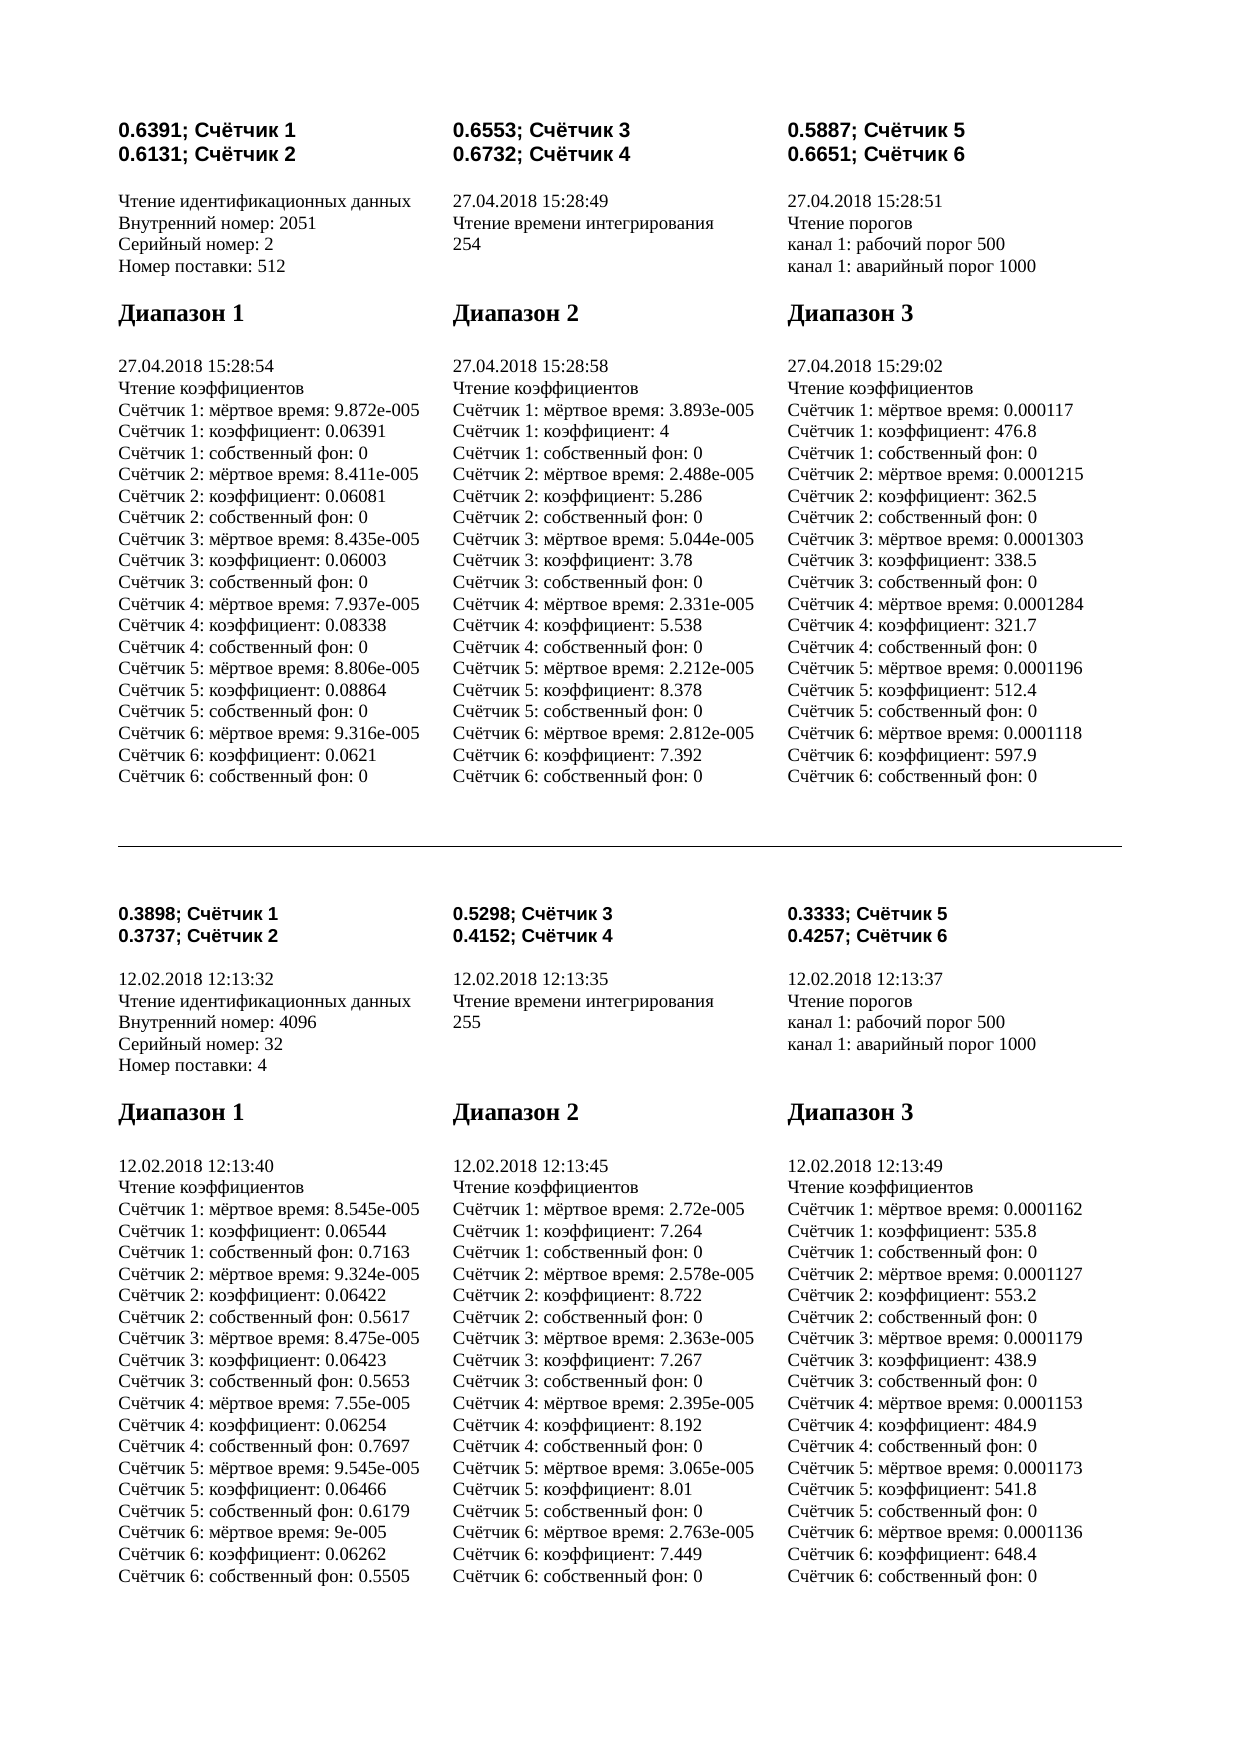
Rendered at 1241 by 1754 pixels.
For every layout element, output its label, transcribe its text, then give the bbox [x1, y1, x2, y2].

text канал 1: рабочий порог 500 [787, 233, 1122, 255]
text Cчётчик 5: коэффициент: 8.01 [453, 1478, 787, 1500]
text Cчётчик 1: коэффициент: 0.06391 [118, 420, 453, 442]
text 0.5887; Счётчик 5 [787, 118, 1122, 142]
text Cчётчик 4: мёртвое время: 2.395e-005 [453, 1392, 787, 1413]
text Cчётчик 3: собственный фон: 0 [787, 571, 1122, 592]
text Cчётчик 6: мёртвое время: 2.812e-005 [453, 722, 787, 743]
text Cчётчик 2: мёртвое время: 0.0001215 [787, 463, 1122, 485]
text 12.02.2018 12:13:37 [787, 968, 1122, 989]
text Чтение коэффициентов [118, 1176, 453, 1198]
text Cчётчик 4: мёртвое время: 0.0001153 [787, 1392, 1122, 1413]
text Cчётчик 1: коэффициент: 4 [453, 420, 787, 442]
text Cчётчик 3: коэффициент: 0.06003 [118, 549, 453, 571]
text Внутренний номер: 2051 [118, 212, 453, 233]
text Cчётчик 4: коэффициент: 484.9 [787, 1413, 1122, 1435]
text 12.02.2018 12:13:32 [118, 968, 453, 989]
text Чтение идентификационных данных [118, 989, 453, 1011]
text Cчётчик 6: собственный фон: 0 [453, 1564, 787, 1586]
text Cчётчик 1: коэффициент: 476.8 [787, 420, 1122, 442]
text Cчётчик 2: собственный фон: 0 [453, 506, 787, 528]
text Cчётчик 2: собственный фон: 0 [787, 1306, 1122, 1327]
text Cчётчик 6: коэффициент: 0.06262 [118, 1543, 453, 1564]
text канал 1: аварийный порог 1000 [787, 255, 1122, 276]
text Cчётчик 3: собственный фон: 0 [453, 1370, 787, 1392]
text Cчётчик 2: мёртвое время: 2.578e-005 [453, 1263, 787, 1284]
text Чтение порогов [787, 212, 1122, 233]
text Чтение идентификационных данных [118, 190, 453, 212]
text Cчётчик 2: мёртвое время: 9.324e-005 [118, 1263, 453, 1284]
text Cчётчик 3: мёртвое время: 5.044e-005 [453, 528, 787, 549]
text Cчётчик 6: мёртвое время: 9e-005 [118, 1521, 453, 1543]
text 27.04.2018 15:28:54 [118, 355, 453, 377]
text Чтение времени интегрирования [453, 212, 787, 233]
text 254 [453, 233, 787, 255]
text 12.02.2018 12:13:35 [453, 968, 787, 989]
text Cчётчик 3: мёртвое время: 2.363e-005 [453, 1327, 787, 1349]
text Чтение порогов [787, 989, 1122, 1011]
text Cчётчик 1: мёртвое время: 3.893e-005 [453, 398, 787, 420]
text Cчётчик 4: коэффициент: 5.538 [453, 614, 787, 636]
text Cчётчик 4: мёртвое время: 7.55e-005 [118, 1392, 453, 1413]
text Cчётчик 2: коэффициент: 0.06081 [118, 485, 453, 506]
text 27.04.2018 15:29:02 [787, 355, 1122, 377]
text Cчётчик 6: коэффициент: 0.0621 [118, 743, 453, 765]
text Cчётчик 3: коэффициент: 0.06423 [118, 1349, 453, 1370]
text 0.6553; Счётчик 3 [453, 118, 787, 142]
text Cчётчик 5: собственный фон: 0 [787, 700, 1122, 722]
text Cчётчик 6: собственный фон: 0 [118, 765, 453, 787]
text Cчётчик 6: мёртвое время: 0.0001118 [787, 722, 1122, 743]
text канал 1: аварийный порог 1000 [787, 1033, 1122, 1054]
text Cчётчик 5: мёртвое время: 9.545e-005 [118, 1457, 453, 1478]
text Серийный номер: 2 [118, 233, 453, 255]
text Cчётчик 2: собственный фон: 0 [787, 506, 1122, 528]
text Cчётчик 6: коэффициент: 597.9 [787, 743, 1122, 765]
text Cчётчик 4: собственный фон: 0 [787, 636, 1122, 657]
text Cчётчик 5: собственный фон: 0 [453, 700, 787, 722]
text Cчётчик 4: мёртвое время: 2.331e-005 [453, 592, 787, 614]
text Диапазон 1 [118, 1097, 453, 1126]
text Cчётчик 4: мёртвое время: 0.0001284 [787, 592, 1122, 614]
text Cчётчик 1: коэффициент: 0.06544 [118, 1219, 453, 1241]
text Cчётчик 6: мёртвое время: 2.763e-005 [453, 1521, 787, 1543]
text Cчётчик 6: собственный фон: 0 [453, 765, 787, 787]
text Cчётчик 3: коэффициент: 438.9 [787, 1349, 1122, 1370]
text Номер поставки: 512 [118, 255, 453, 276]
text Cчётчик 2: коэффициент: 553.2 [787, 1284, 1122, 1306]
text Номер поставки: 4 [118, 1054, 453, 1076]
text Cчётчик 5: мёртвое время: 8.806e-005 [118, 657, 453, 679]
text Cчётчик 3: мёртвое время: 0.0001179 [787, 1327, 1122, 1349]
text Cчётчик 4: коэффициент: 0.08338 [118, 614, 453, 636]
text Cчётчик 5: коэффициент: 0.06466 [118, 1478, 453, 1500]
text Cчётчик 1: коэффициент: 7.264 [453, 1219, 787, 1241]
text 0.3333; Счётчик 5 [787, 903, 1122, 925]
text Cчётчик 4: коэффициент: 0.06254 [118, 1413, 453, 1435]
text Cчётчик 3: мёртвое время: 8.475e-005 [118, 1327, 453, 1349]
text Cчётчик 5: мёртвое время: 0.0001173 [787, 1457, 1122, 1478]
text Cчётчик 3: коэффициент: 7.267 [453, 1349, 787, 1370]
text Cчётчик 3: коэффициент: 338.5 [787, 549, 1122, 571]
text Cчётчик 2: мёртвое время: 8.411e-005 [118, 463, 453, 485]
text 12.02.2018 12:13:49 [787, 1155, 1122, 1176]
text 0.6391; Счётчик 1 [118, 118, 453, 142]
text Чтение коэффициентов [453, 1176, 787, 1198]
text Диапазон 2 [453, 1097, 787, 1126]
text 27.04.2018 15:28:51 [787, 190, 1122, 212]
text 255 [453, 1011, 787, 1033]
text Cчётчик 6: коэффициент: 648.4 [787, 1543, 1122, 1564]
text Cчётчик 1: собственный фон: 0.7163 [118, 1241, 453, 1263]
text 0.5298; Счётчик 3 [453, 903, 787, 925]
text Cчётчик 3: собственный фон: 0.5653 [118, 1370, 453, 1392]
text Cчётчик 6: коэффициент: 7.449 [453, 1543, 787, 1564]
text Cчётчик 2: собственный фон: 0 [118, 506, 453, 528]
text Cчётчик 4: собственный фон: 0 [787, 1435, 1122, 1457]
text 0.3898; Счётчик 1 [118, 903, 453, 925]
text Cчётчик 6: собственный фон: 0 [787, 1564, 1122, 1586]
text Cчётчик 5: собственный фон: 0.6179 [118, 1500, 453, 1521]
text Чтение коэффициентов [787, 1176, 1122, 1198]
text Cчётчик 1: собственный фон: 0 [118, 442, 453, 463]
text 0.6732; Счётчик 4 [453, 142, 787, 166]
text Чтение коэффициентов [787, 377, 1122, 398]
text Cчётчик 4: коэффициент: 321.7 [787, 614, 1122, 636]
text Cчётчик 1: мёртвое время: 0.0001162 [787, 1198, 1122, 1219]
text Cчётчик 6: мёртвое время: 0.0001136 [787, 1521, 1122, 1543]
text Cчётчик 3: собственный фон: 0 [453, 571, 787, 592]
text Диапазон 2 [453, 298, 787, 327]
text Cчётчик 5: коэффициент: 0.08864 [118, 679, 453, 700]
text Диапазон 1 [118, 298, 453, 327]
text Cчётчик 5: собственный фон: 0 [453, 1500, 787, 1521]
text Серийный номер: 32 [118, 1033, 453, 1054]
text Cчётчик 2: коэффициент: 0.06422 [118, 1284, 453, 1306]
text Cчётчик 4: собственный фон: 0 [118, 636, 453, 657]
text Cчётчик 4: коэффициент: 8.192 [453, 1413, 787, 1435]
text Cчётчик 3: собственный фон: 0 [787, 1370, 1122, 1392]
text Cчётчик 5: коэффициент: 541.8 [787, 1478, 1122, 1500]
text 0.6131; Счётчик 2 [118, 142, 453, 166]
text Cчётчик 1: мёртвое время: 9.872e-005 [118, 398, 453, 420]
text 12.02.2018 12:13:40 [118, 1155, 453, 1176]
text Cчётчик 5: собственный фон: 0 [787, 1500, 1122, 1521]
text Cчётчик 1: мёртвое время: 8.545e-005 [118, 1198, 453, 1219]
text Чтение времени интегрирования [453, 989, 787, 1011]
text Cчётчик 2: мёртвое время: 2.488e-005 [453, 463, 787, 485]
text Диапазон 3 [787, 298, 1122, 327]
text Cчётчик 3: коэффициент: 3.78 [453, 549, 787, 571]
text Cчётчик 1: мёртвое время: 0.000117 [787, 398, 1122, 420]
text Cчётчик 4: мёртвое время: 7.937e-005 [118, 592, 453, 614]
text 0.6651; Счётчик 6 [787, 142, 1122, 166]
text Cчётчик 1: мёртвое время: 2.72e-005 [453, 1198, 787, 1219]
text Cчётчик 6: коэффициент: 7.392 [453, 743, 787, 765]
text 0.4257; Счётчик 6 [787, 925, 1122, 946]
text Cчётчик 6: мёртвое время: 9.316e-005 [118, 722, 453, 743]
text Cчётчик 5: собственный фон: 0 [118, 700, 453, 722]
text Cчётчик 5: коэффициент: 512.4 [787, 679, 1122, 700]
text Cчётчик 5: коэффициент: 8.378 [453, 679, 787, 700]
text Cчётчик 1: собственный фон: 0 [453, 1241, 787, 1263]
text Cчётчик 2: коэффициент: 8.722 [453, 1284, 787, 1306]
text Cчётчик 2: мёртвое время: 0.0001127 [787, 1263, 1122, 1284]
text 12.02.2018 12:13:45 [453, 1155, 787, 1176]
text Cчётчик 4: собственный фон: 0 [453, 636, 787, 657]
text 27.04.2018 15:28:58 [453, 355, 787, 377]
text Cчётчик 5: мёртвое время: 0.0001196 [787, 657, 1122, 679]
text Cчётчик 5: мёртвое время: 3.065e-005 [453, 1457, 787, 1478]
text 0.3737; Счётчик 2 [118, 925, 453, 946]
text Диапазон 3 [787, 1097, 1122, 1126]
text Cчётчик 3: мёртвое время: 8.435e-005 [118, 528, 453, 549]
text 27.04.2018 15:28:49 [453, 190, 787, 212]
text Cчётчик 2: коэффициент: 5.286 [453, 485, 787, 506]
text Cчётчик 4: собственный фон: 0.7697 [118, 1435, 453, 1457]
text Cчётчик 4: собственный фон: 0 [453, 1435, 787, 1457]
text Cчётчик 5: мёртвое время: 2.212e-005 [453, 657, 787, 679]
text Cчётчик 2: собственный фон: 0 [453, 1306, 787, 1327]
text Cчётчик 6: собственный фон: 0.5505 [118, 1564, 453, 1586]
text Cчётчик 1: коэффициент: 535.8 [787, 1219, 1122, 1241]
text Cчётчик 2: коэффициент: 362.5 [787, 485, 1122, 506]
text 0.4152; Счётчик 4 [453, 925, 787, 946]
text Cчётчик 3: мёртвое время: 0.0001303 [787, 528, 1122, 549]
text Cчётчик 3: собственный фон: 0 [118, 571, 453, 592]
text Чтение коэффициентов [453, 377, 787, 398]
text Cчётчик 1: собственный фон: 0 [787, 1241, 1122, 1263]
text Cчётчик 1: собственный фон: 0 [453, 442, 787, 463]
text Cчётчик 6: собственный фон: 0 [787, 765, 1122, 787]
text Чтение коэффициентов [118, 377, 453, 398]
text Cчётчик 2: собственный фон: 0.5617 [118, 1306, 453, 1327]
text канал 1: рабочий порог 500 [787, 1011, 1122, 1033]
text Внутренний номер: 4096 [118, 1011, 453, 1033]
text Cчётчик 1: собственный фон: 0 [787, 442, 1122, 463]
